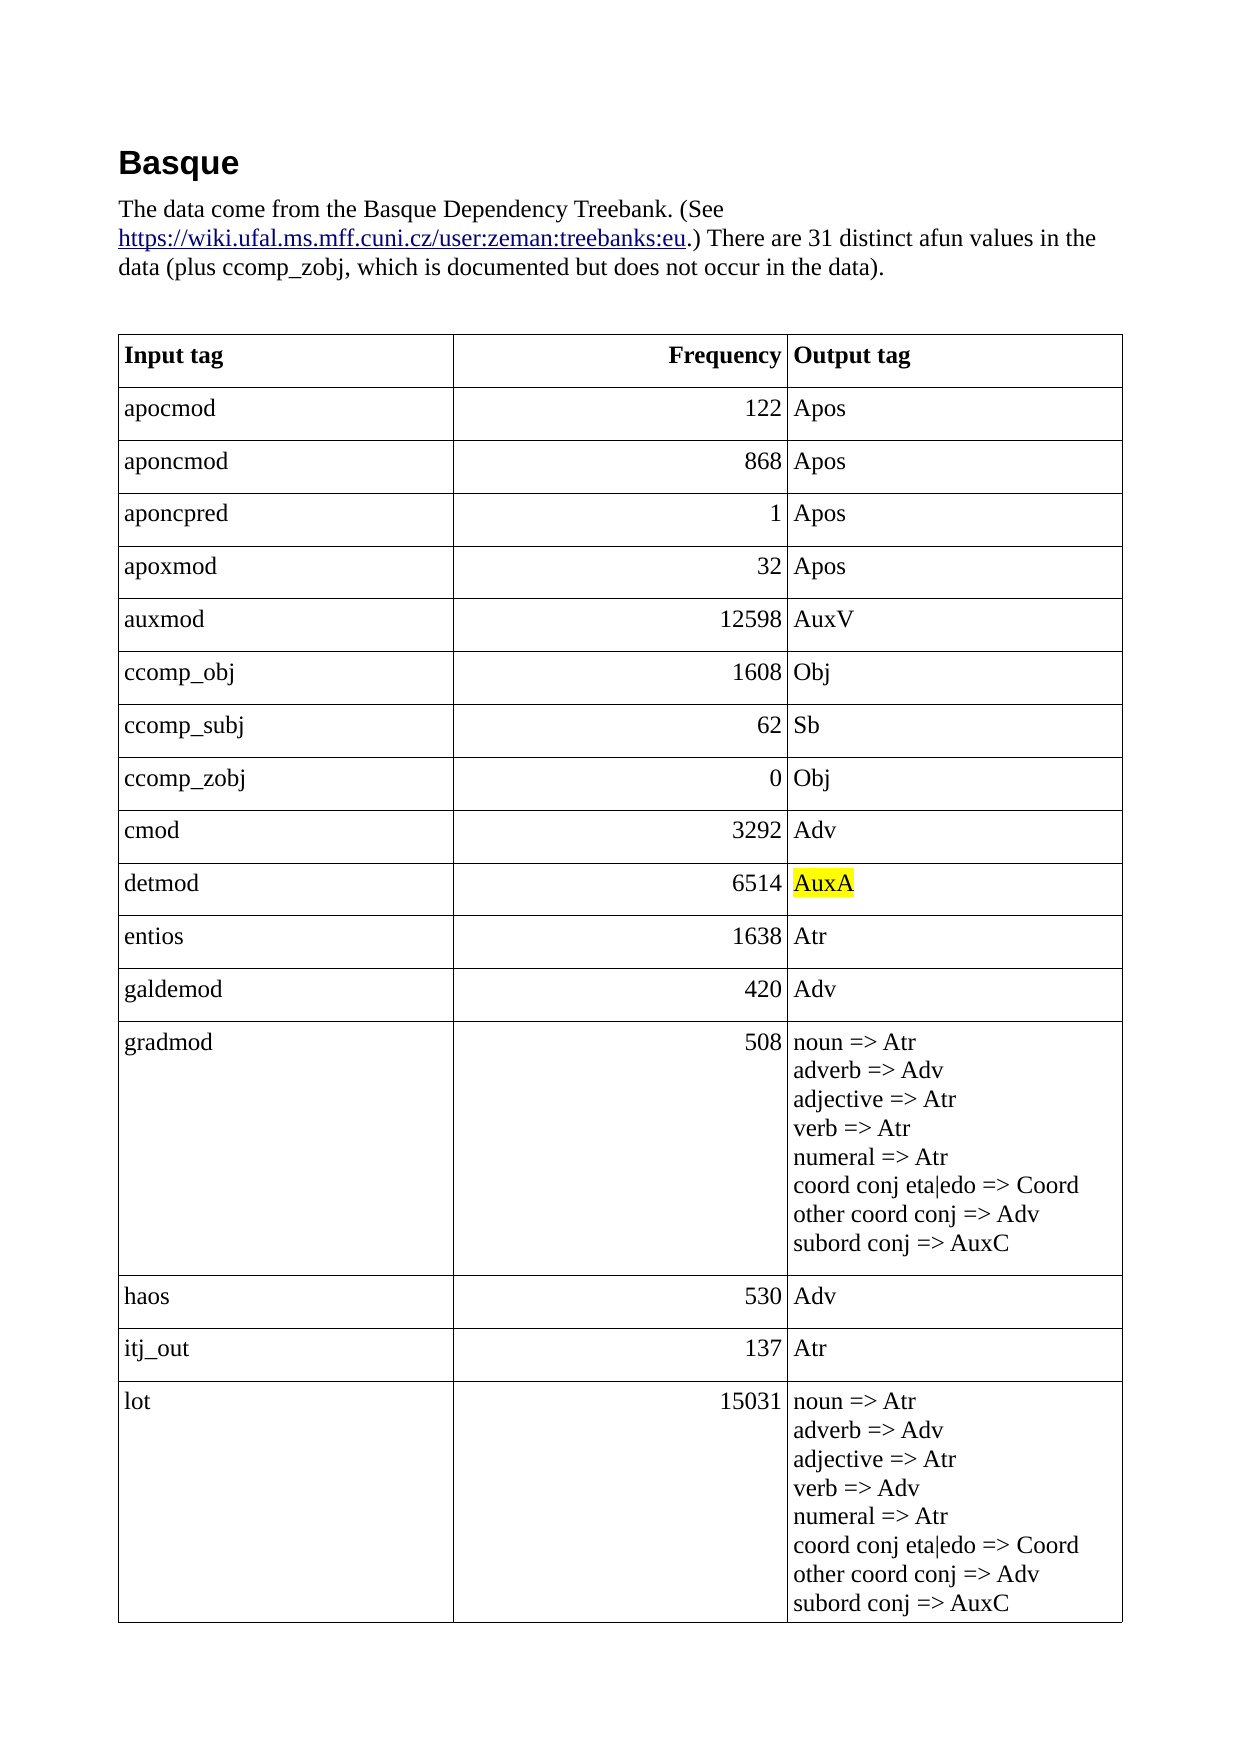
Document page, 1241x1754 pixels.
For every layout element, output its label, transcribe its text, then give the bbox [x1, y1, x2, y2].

table_cell 122 [454, 388, 787, 440]
table_cell noun => Atr adverb => Adv adjective => Atr verb => Adv numeral => Atr coord conj eta|edo => Coord other coord conj => Adv subord conj => AuxC [788, 1382, 1122, 1622]
table_cell Obj [788, 652, 1122, 704]
table_cell ccomp_subj [119, 705, 453, 757]
table_cell galdemod [119, 969, 453, 1021]
table_header Input tag [119, 335, 453, 387]
text The data come from the Basque Dependency Treebank. (See https://wiki.ufal.ms.mff.cuni.cz/user:zeman:treebanks:eu.) There are 31 distinct afun values in the data (plus ccomp_zobj, which is documented but does not occur in the data). [118, 194, 1122, 281]
table_cell itj_out [119, 1329, 453, 1381]
table_cell Atr [788, 1329, 1122, 1381]
table_cell entios [119, 916, 453, 968]
table_cell 508 [454, 1022, 787, 1275]
table_cell 0 [454, 758, 787, 809]
table_cell apocmod [119, 388, 453, 440]
table_cell AuxA [788, 864, 1122, 915]
table_cell 530 [454, 1276, 787, 1328]
table_cell Adv [788, 811, 1122, 862]
table_cell apoxmod [119, 547, 453, 598]
table_cell Apos [788, 441, 1122, 493]
table_cell auxmod [119, 599, 453, 651]
table_cell 1608 [454, 652, 787, 704]
table_header Output tag [788, 335, 1122, 387]
table_cell detmod [119, 864, 453, 915]
table_cell 1638 [454, 916, 787, 968]
table_cell Adv [788, 969, 1122, 1021]
table_cell ccomp_zobj [119, 758, 453, 809]
table_cell aponcpred [119, 494, 453, 546]
table_cell ccomp_obj [119, 652, 453, 704]
table_cell Adv [788, 1276, 1122, 1328]
table_cell 1 [454, 494, 787, 546]
table_cell gradmod [119, 1022, 453, 1275]
table_cell Apos [788, 388, 1122, 440]
table_cell 15031 [454, 1382, 787, 1622]
table_cell 12598 [454, 599, 787, 651]
table_cell noun => Atr adverb => Adv adjective => Atr verb => Atr numeral => Atr coord conj eta|edo => Coord other coord conj => Adv subord conj => AuxC [788, 1022, 1122, 1275]
table_cell 3292 [454, 811, 787, 862]
table_cell Atr [788, 916, 1122, 968]
table_cell 137 [454, 1329, 787, 1381]
table_cell 32 [454, 547, 787, 598]
table_cell Apos [788, 547, 1122, 598]
table_cell Apos [788, 494, 1122, 546]
table_cell lot [119, 1382, 453, 1622]
table_cell Sb [788, 705, 1122, 757]
table_cell 420 [454, 969, 787, 1021]
table_cell 868 [454, 441, 787, 493]
subtitle Basque [118, 143, 1122, 182]
table_cell 6514 [454, 864, 787, 915]
table_cell 62 [454, 705, 787, 757]
table_cell AuxV [788, 599, 1122, 651]
table_cell Obj [788, 758, 1122, 809]
table_cell cmod [119, 811, 453, 862]
table_cell haos [119, 1276, 453, 1328]
table_cell aponcmod [119, 441, 453, 493]
table_header Frequency [454, 335, 787, 387]
